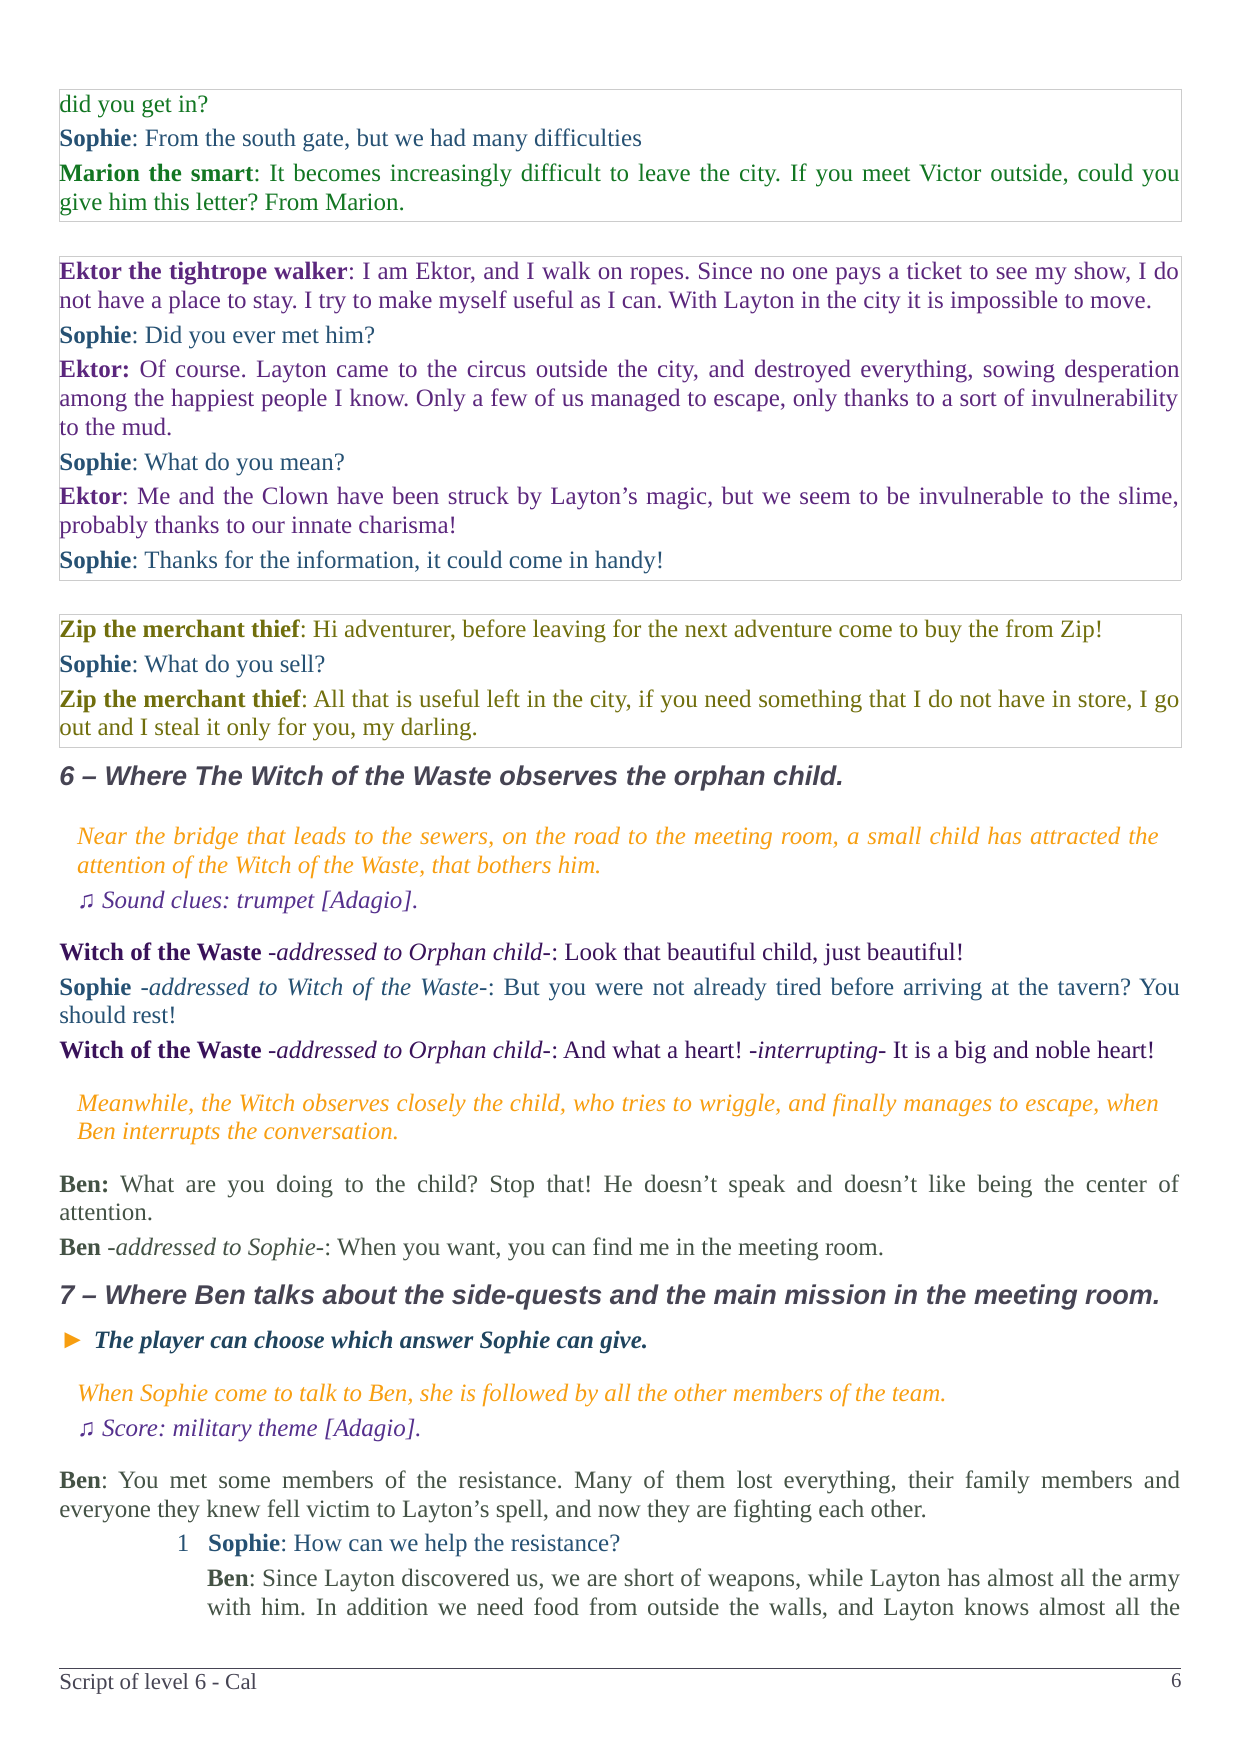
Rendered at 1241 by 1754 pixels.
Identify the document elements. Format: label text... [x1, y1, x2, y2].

table_header did you get in? Sophie: From the south gate, but we had many difficulties Marion the smart: It becomes increasingly difficult to leave the city. If you meet Victor outside, could you give him this letter? From Marion. [60, 90, 1181, 221]
table_header Ektor the tightrope walker: I am Ektor, and I walk on ropes. Since no one pays a ticket to see my show, I do not have a place to stay. I try to make myself useful as I can. With Layton in the city it is impossible to move. Sophie: Did you ever met him? Ektor: Of course. Layton came to the circus outside the city, and destroyed everything, sowing desperation among the happiest people I know. Only a few of us managed to escape, only thanks to a sort of invulnerability to the mud. Sophie: What do you mean? Ektor: Me and the Clown have been struck by Layton’s magic, but we seem to be invulnerable to the slime, probably thanks to our innate charisma! Sophie: Thanks for the information, it could come in handy! [60, 257, 1181, 579]
text Near the bridge that leads to the sewers, on the road to the meeting room, a small child has attracted the attention of the Witch of the Waste, that bothers him. [59, 803, 1181, 867]
text Ben: You met some members of the resistance. Many of them lost everything, their family members and everyone they knew fell victim to Layton’s spell, and now they are fighting each other. [59, 1465, 1181, 1523]
text ♫ Score: military theme [Adagio]. [59, 1395, 1181, 1459]
text Ben: Since Layton discovered us, we are short of weapons, while Layton has almost all the army with him. In addition we need food from outside the walls, and Layton knows almost all the [207, 1563, 1181, 1621]
text ♫ Sound clues: trumpet [Adagio]. [59, 867, 1181, 931]
text ► The player can choose which answer Sophie can give. [59, 1323, 1181, 1354]
text Witch of the Waste -addressed to Orphan child-: And what a heart! -interrupting- It is a big and noble heart! [59, 1035, 1181, 1064]
text Ben -addressed to Sophie-: When you want, you can find me in the meeting room. [59, 1232, 1181, 1261]
text Ben: What are you doing to the child? Stop that! He doesn’t speak and doesn’t like being the center of attention. [59, 1169, 1181, 1226]
text Sophie -addressed to Witch of the Waste-: But you were not already tired before arriving at the tavern? You should rest! [59, 972, 1181, 1029]
table_header Zip the merchant thief: Hi adventurer, before leaving for the next adventure come to buy the from Zip! Sophie: What do you sell? Zip the merchant thief: All that is useful left in the city, if you need something that I do not have in store, I go out and I steal it only for you, my darling. [60, 615, 1181, 747]
subtitle 6 – Where The Witch of the Waste observes the orphan child. [59, 760, 1181, 791]
text Witch of the Waste -addressed to Orphan child-: Look that beautiful child, just beautiful! [59, 937, 1181, 966]
text Meanwhile, the Witch observes closely the child, who tries to wriggle, and finally manages to escape, when Ben interrupts the conversation. [59, 1070, 1181, 1163]
subtitle 7 – Where Ben talks about the side-quests and the main mission in the meeting room. [59, 1279, 1181, 1311]
text When Sophie come to talk to Ben, she is followed by all the other members of the team. [59, 1360, 1181, 1395]
list Sophie: How can we help the resistance? [170, 1528, 1181, 1557]
